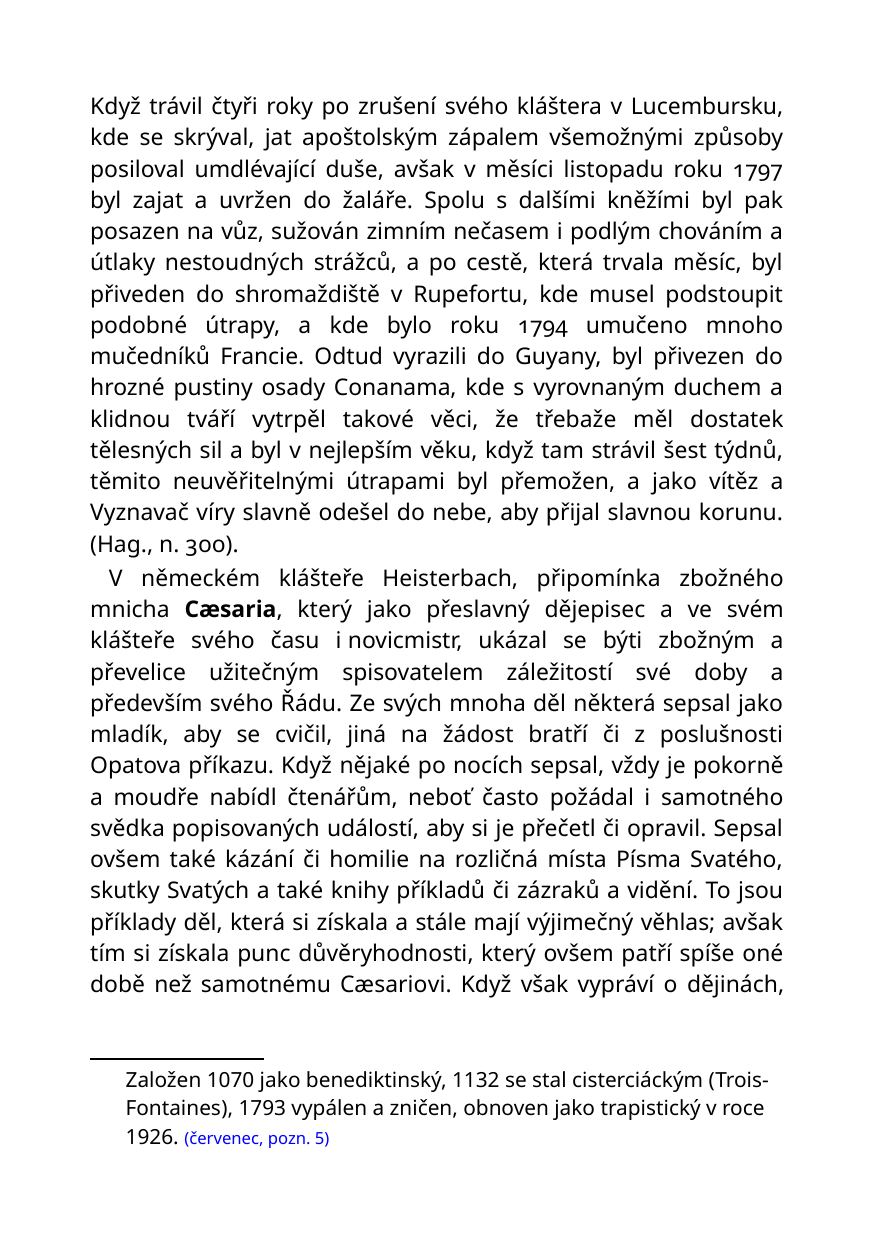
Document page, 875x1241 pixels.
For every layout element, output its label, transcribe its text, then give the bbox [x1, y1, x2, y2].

text V Guyaně [guajaně], roku 1798, byl umučen Dom Malachiáš Bertrand [bertrán], mnich a provisor belgického kláštera Orval. Když trávil čtyři roky po zrušení svého kláštera v Lucembursku, kde se skrýval, jat apoštolským zápalem všemožnými způsoby posiloval umdlévající duše, avšak v měsíci listopadu roku 1797 byl zajat a uvržen do žaláře. Spolu s dalšími kněžími byl pak posazen na vůz, sužován zimním nečasem i podlým chováním a útlaky nestoudných strážců, a po cestě, která trvala měsíc, byl přiveden do shromaždiště v Rupefortu, kde musel podstoupit podobné útrapy, a kde bylo roku 1794 umučeno mnoho mučedníků Francie. Odtud vyrazili do Guyany, byl přivezen do hrozné pustiny osady Conanama, kde s vyrovnaným duchem a klidnou tváří vytrpěl takové věci, že třebaže měl dostatek tělesných sil a byl v nejlepším věku, když tam strávil šest týdnů, těmito neuvěřitelnými útrapami byl přemožen, a jako vítěz a Vyznavač víry slavně odešel do nebe, aby přijal slavnou korunu. (Hag., n. 3oo). [90, 90, 784, 559]
text V německém klášteře Heisterbach, připomínka zbožného mnicha Cæsaria, který jako přeslavný dějepisec a ve svém klášteře svého času i novicmistr, ukázal se býti zbožným a převelice užitečným spisovatelem záležitostí své doby a především svého Řádu. Ze svých mnoha děl některá sepsal jako mladík, aby se cvičil, jiná na žádost bratří či z poslušnosti Opatova příkazu. Když nějaké po nocích sepsal, vždy je pokorně a moudře nabídl čtenářům, neboť často požádal i samotného svědka popisovaných událostí, aby si je přečetl či opravil. Sepsal ovšem také kázání či homilie na rozličná místa Písma Svatého, skutky Svatých a také knihy příkladů či zázraků a vidění. To jsou příklady děl, která si získala a stále mají výjimečný věhlas; avšak tím si získala punc důvěryhodnosti, který ovšem patří spíše oné době než samotnému Cæsariovi. Když však vypráví o dějinách, [90, 562, 784, 999]
text Založen 1070 jako benediktinský, 1132 se stal cisterciáckým (Trois-Fontaines), 1793 vypálen a zničen, obnoven jako trapistický v roce 1926. (červenec, pozn. 5) [90, 1065, 784, 1150]
